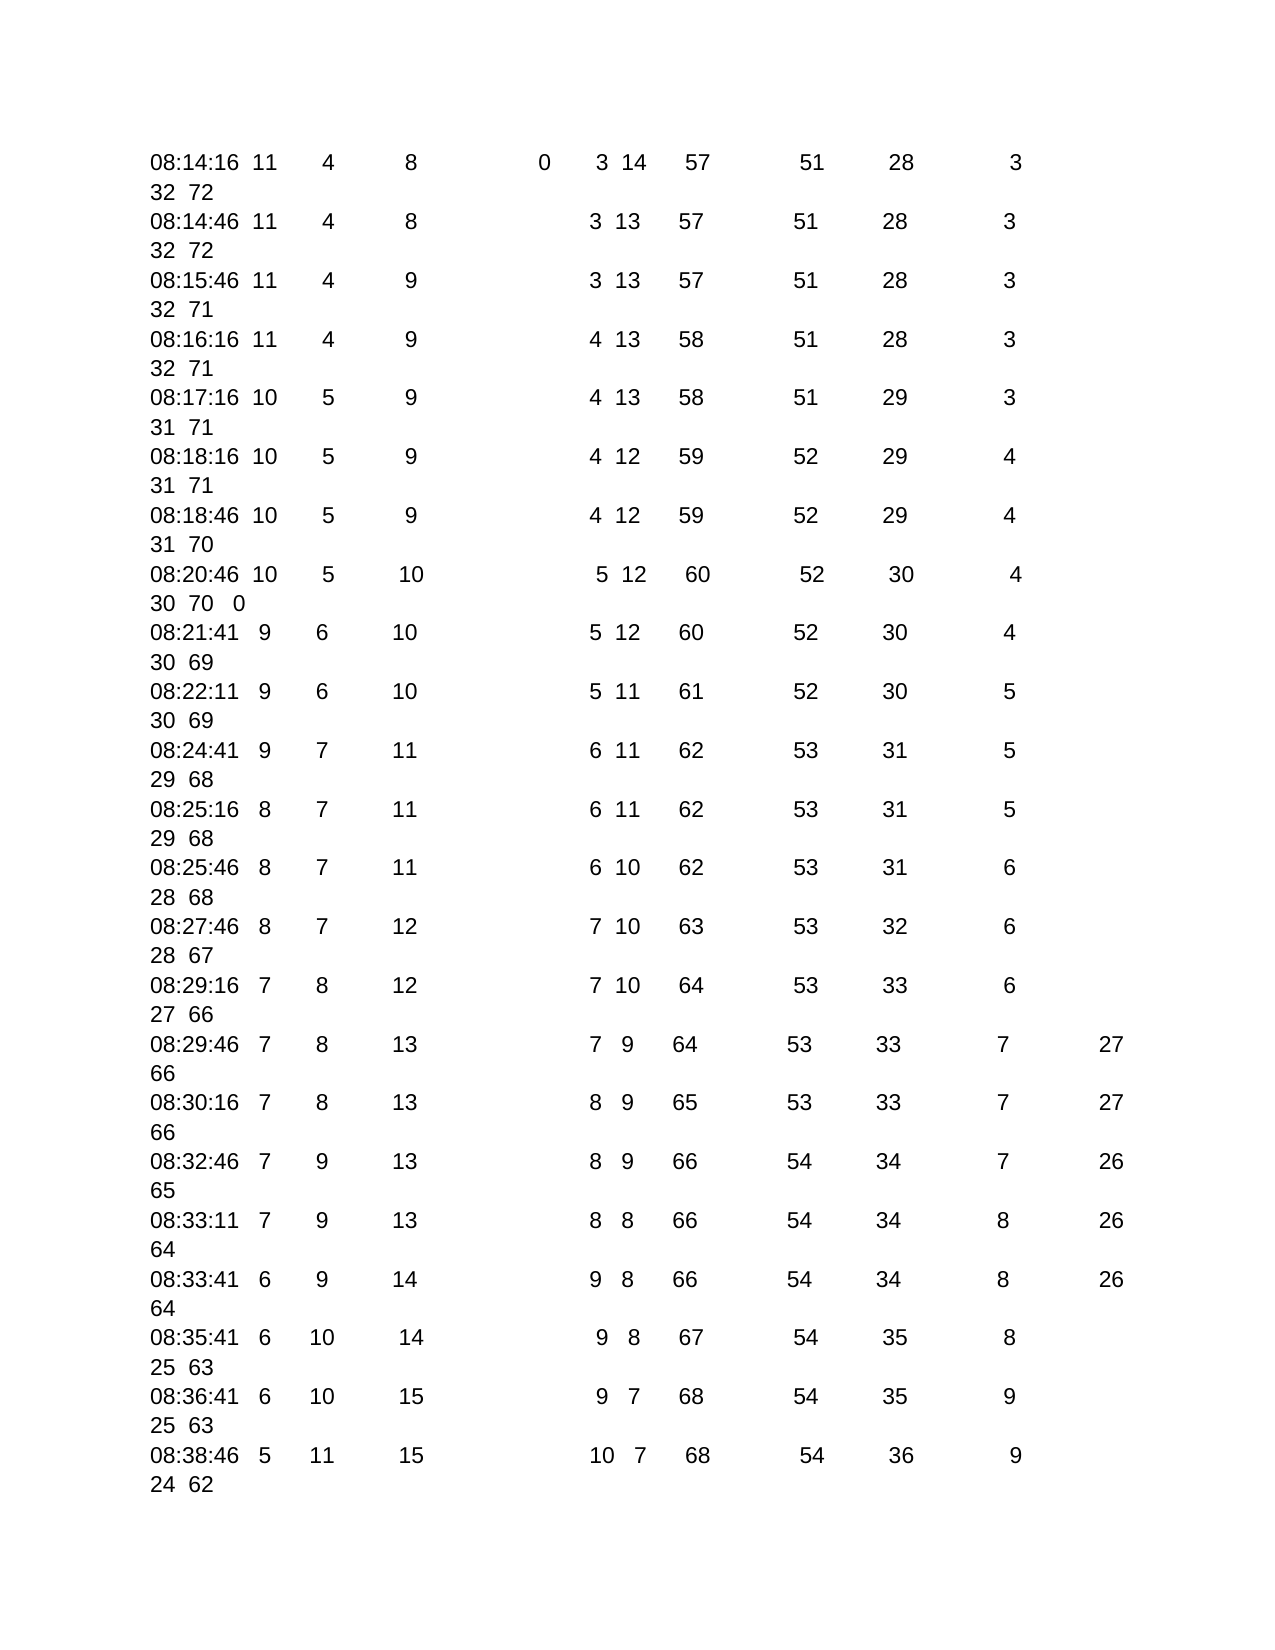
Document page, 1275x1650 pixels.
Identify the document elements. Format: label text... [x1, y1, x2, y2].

text 08:33:11 7 9 13 8 8 66 54 34 8 26 64 [150, 1207, 1125, 1262]
text 08:15:46 11 4 9 3 13 57 51 28 3 32 71 [150, 267, 1125, 322]
text 08:33:41 6 9 14 9 8 66 54 34 8 26 64 [150, 1266, 1125, 1321]
text 08:21:41 9 6 10 5 12 60 52 30 4 30 69 [150, 620, 1125, 675]
text 08:14:46 11 4 8 3 13 57 51 28 3 32 72 [150, 209, 1125, 264]
text 08:18:46 10 5 9 4 12 59 52 29 4 31 70 [150, 502, 1125, 557]
text 08:29:16 7 8 12 7 10 64 53 33 6 27 66 [150, 972, 1125, 1027]
text 08:17:16 10 5 9 4 13 58 51 29 3 31 71 [150, 385, 1125, 440]
text 08:35:41 6 10 14 9 8 67 54 35 8 25 63 [150, 1325, 1125, 1380]
text 08:25:16 8 7 11 6 11 62 53 31 5 29 68 [150, 796, 1125, 851]
text 08:36:41 6 10 15 9 7 68 54 35 9 25 63 [150, 1384, 1125, 1439]
text 08:27:46 8 7 12 7 10 63 53 32 6 28 67 [150, 914, 1125, 969]
text 08:29:46 7 8 13 7 9 64 53 33 7 27 66 [150, 1031, 1125, 1086]
text 08:32:46 7 9 13 8 9 66 54 34 7 26 65 [150, 1149, 1125, 1204]
text 08:14:16 11 4 8 0 3 14 57 51 28 3 32 72 [150, 150, 1125, 205]
text 08:30:16 7 8 13 8 9 65 53 33 7 27 66 [150, 1090, 1125, 1145]
text 08:20:46 10 5 10 5 12 60 52 30 4 30 70 0 [150, 561, 1125, 616]
text 08:22:11 9 6 10 5 11 61 52 30 5 30 69 [150, 679, 1125, 734]
text 08:24:41 9 7 11 6 11 62 53 31 5 29 68 [150, 737, 1125, 792]
text 08:25:46 8 7 11 6 10 62 53 31 6 28 68 [150, 855, 1125, 910]
text 08:18:16 10 5 9 4 12 59 52 29 4 31 71 [150, 444, 1125, 499]
text 08:38:46 5 11 15 10 7 68 54 36 9 24 62 [150, 1442, 1125, 1497]
text 08:16:16 11 4 9 4 13 58 51 28 3 32 71 [150, 326, 1125, 381]
